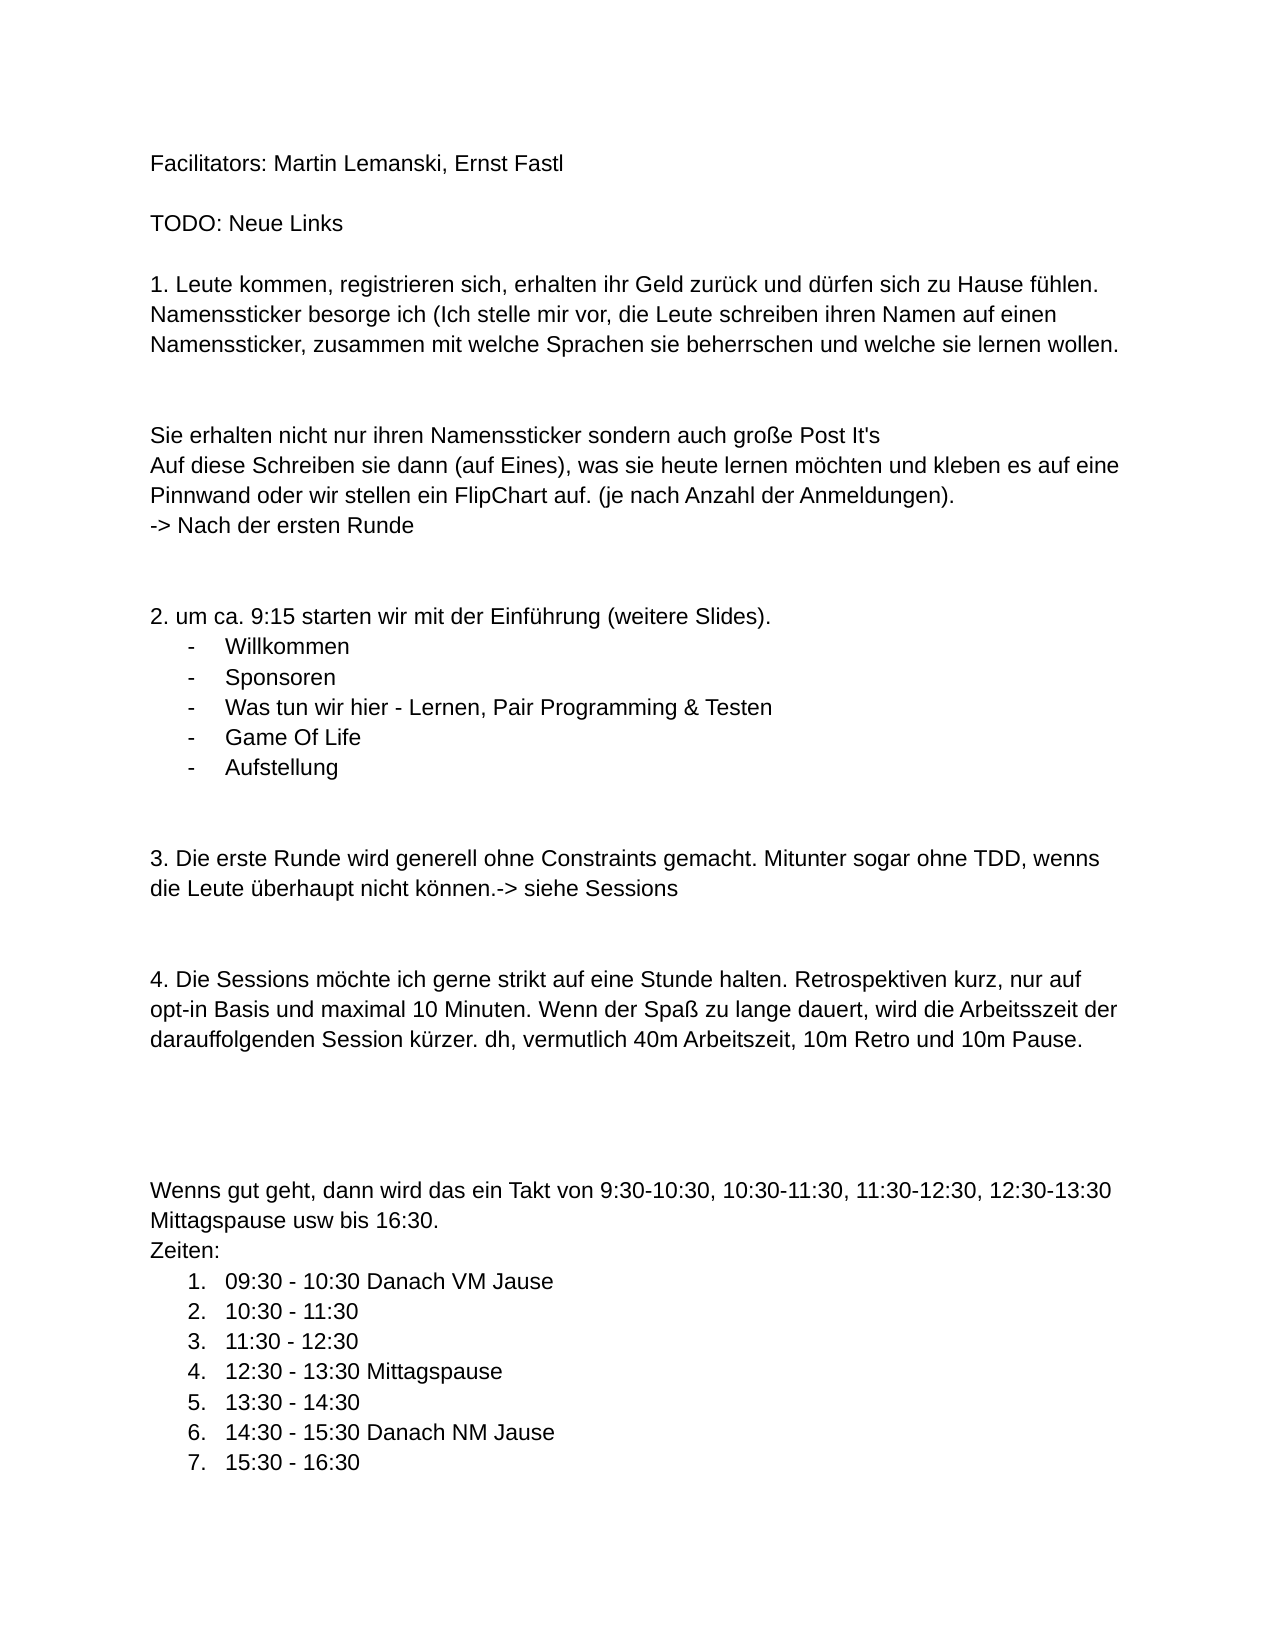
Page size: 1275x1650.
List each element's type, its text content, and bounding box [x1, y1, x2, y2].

text 2. um ca. 9:15 starten wir mit der Einführung (weitere Slides). [150, 603, 1125, 629]
list Aufstellung [187, 754, 1125, 781]
text Auf diese Schreiben sie dann (auf Eines), was sie heute lernen möchten und kleben es auf eine Pinnwand oder wir stellen ein FlipChart auf. (je nach Anzahl der Anmeldungen). [150, 452, 1125, 509]
list 11:30 - 12:30 [187, 1328, 1125, 1354]
list 13:30 - 14:30 [187, 1388, 1125, 1415]
text Facilitators: Martin Lemanski, Ernst Fastl [150, 150, 1125, 176]
list 12:30 - 13:30 Mittagspause [187, 1358, 1125, 1385]
text Namenssticker besorge ich (Ich stelle mir vor, die Leute schreiben ihren Namen auf einen Namenssticker, zusammen mit welche Sprachen sie beherrschen und welche sie lernen wollen. [150, 301, 1125, 358]
list 10:30 - 11:30 [187, 1298, 1125, 1324]
list 09:30 - 10:30 Danach VM Jause [187, 1268, 1125, 1294]
text TODO: Neue Links [150, 210, 1125, 237]
text Zeiten: [150, 1237, 1125, 1264]
text Sie erhalten nicht nur ihren Namenssticker sondern auch große Post It's [150, 422, 1125, 448]
text Wenns gut geht, dann wird das ein Takt von 9:30-10:30, 10:30-11:30, 11:30-12:30, 12:30-13:30 Mittagspause usw bis 16:30. [150, 1177, 1125, 1234]
list Was tun wir hier - Lernen, Pair Programming & Testen [187, 694, 1125, 720]
list Game Of Life [187, 724, 1125, 750]
text 1. Leute kommen, registrieren sich, erhalten ihr Geld zurück und dürfen sich zu Hause fühlen. [150, 271, 1125, 297]
list 14:30 - 15:30 Danach NM Jause [187, 1419, 1125, 1445]
list 15:30 - 16:30 [187, 1449, 1125, 1475]
list Willkommen [187, 633, 1125, 660]
text 4. Die Sessions möchte ich gerne strikt auf eine Stunde halten. Retrospektiven kurz, nur auf opt-in Basis und maximal 10 Minuten. Wenn der Spaß zu lange dauert, wird die Arbeitsszeit der darauffolgenden Session kürzer. dh, vermutlich 40m Arbeitszeit, 10m Retro und 10m Pause. [150, 966, 1125, 1052]
text -> Nach der ersten Runde [150, 512, 1125, 539]
list Sponsoren [187, 663, 1125, 690]
text 3. Die erste Runde wird generell ohne Constraints gemacht. Mitunter sogar ohne TDD, wenns die Leute überhaupt nicht können.-> siehe Sessions [150, 845, 1125, 901]
